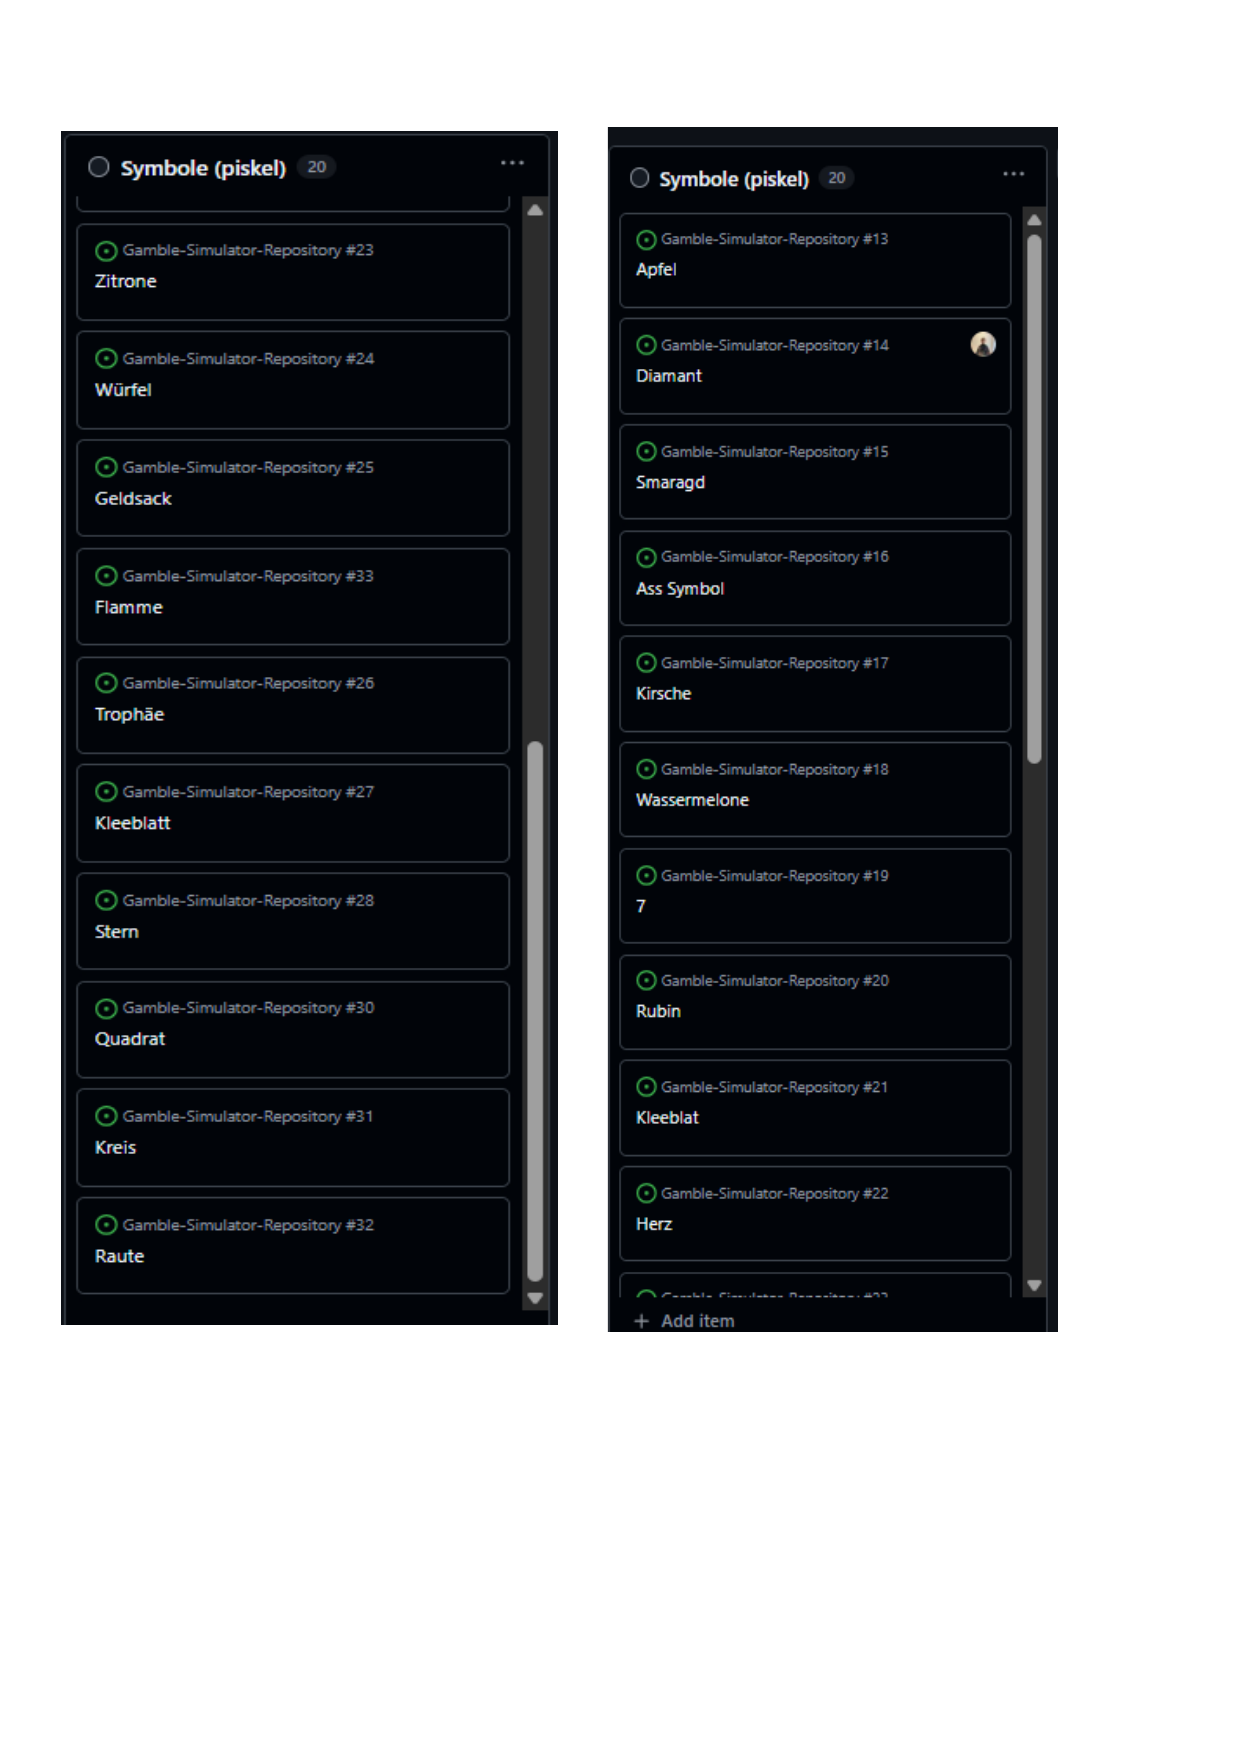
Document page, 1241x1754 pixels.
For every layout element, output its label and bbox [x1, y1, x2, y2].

picture [607, 127, 1058, 1332]
picture [61, 131, 558, 1325]
